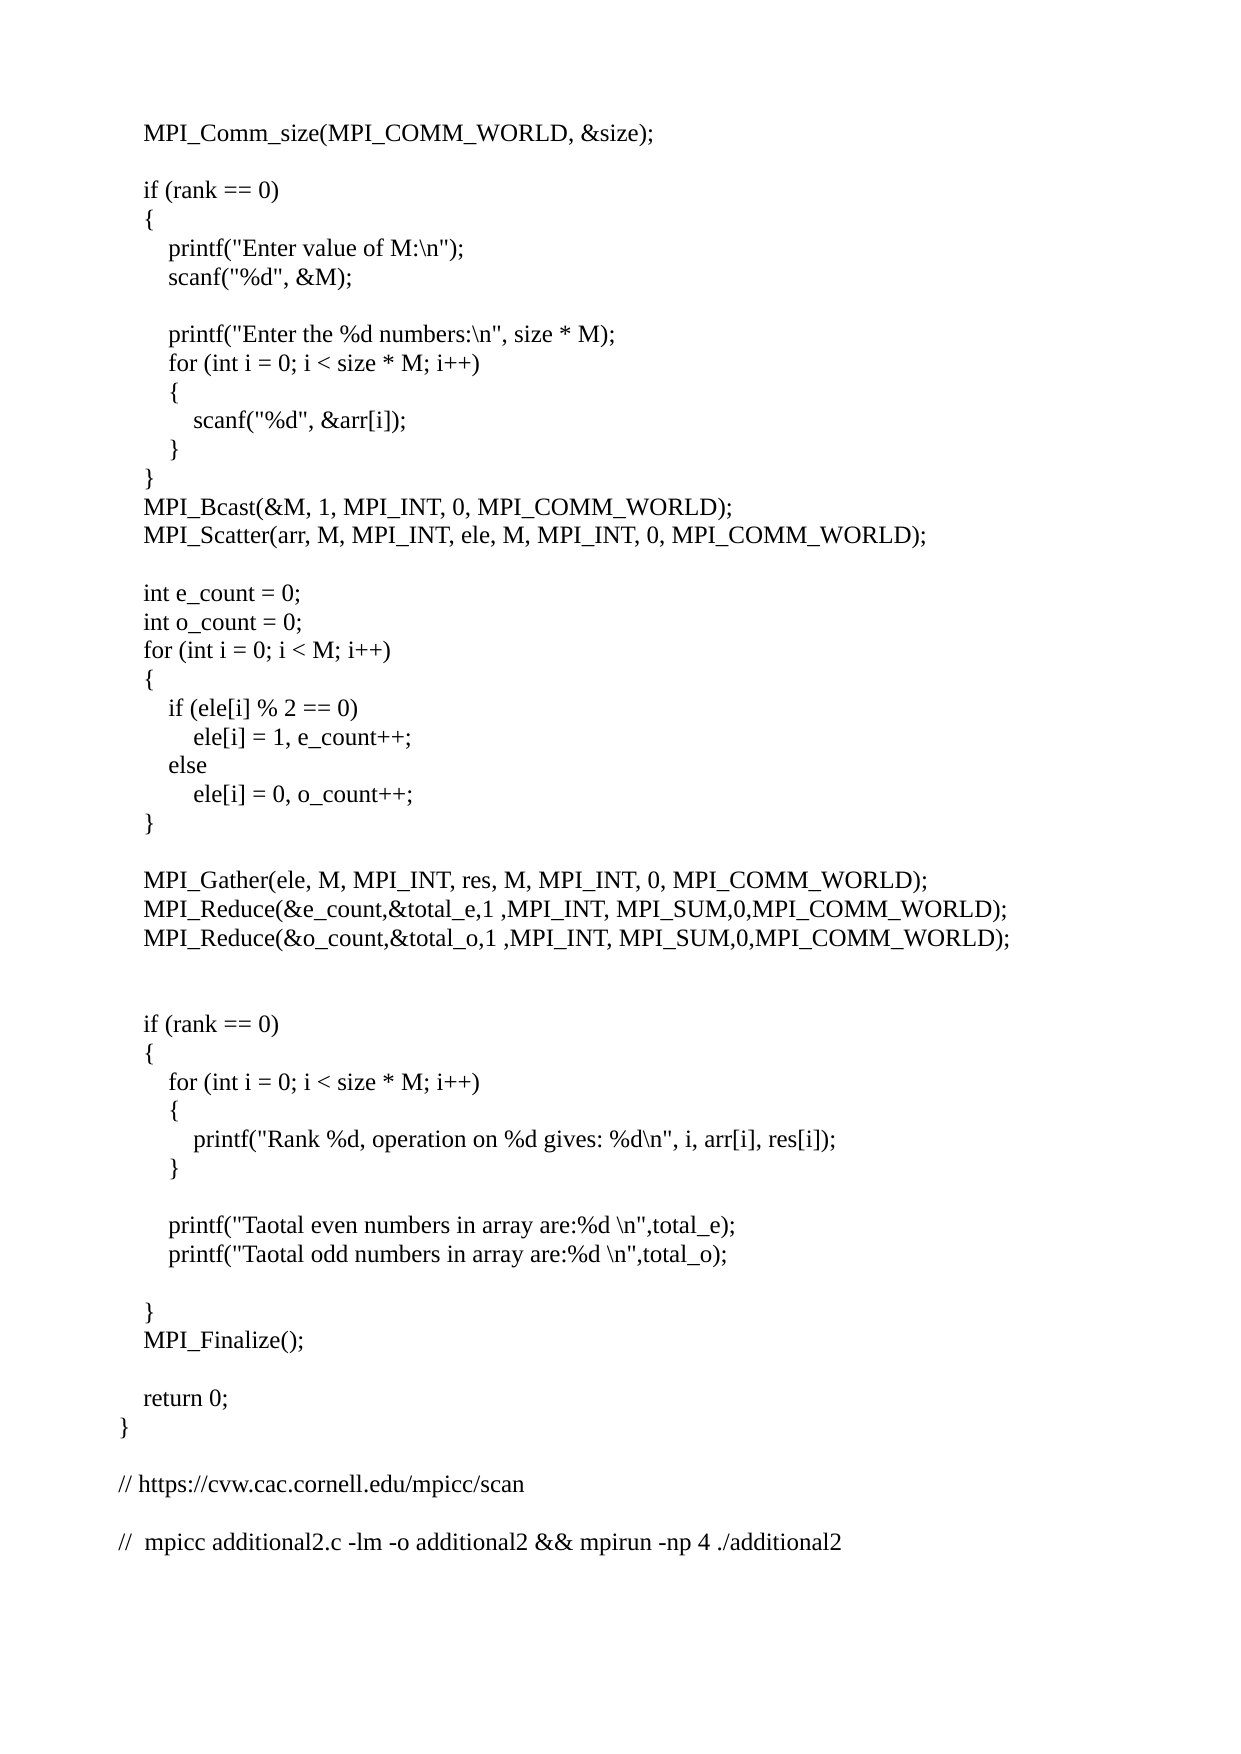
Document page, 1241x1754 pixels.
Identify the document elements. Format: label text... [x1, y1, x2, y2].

text if (ele[i] % 2 == 0) [118, 693, 1122, 722]
text MPI_Comm_size(MPI_COMM_WORLD, &size); [118, 118, 1122, 147]
text // mpicc additional2.c -lm -o additional2 && mpirun -np 4 ./additional2 [118, 1527, 1122, 1556]
text for (int i = 0; i < size * M; i++) [118, 1067, 1122, 1096]
text } [118, 808, 1122, 837]
text { [118, 1038, 1122, 1067]
text printf("Enter the %d numbers:\n", size * M); [118, 319, 1122, 348]
text for (int i = 0; i < M; i++) [118, 636, 1122, 664]
text } [118, 1297, 1122, 1326]
text } [118, 1153, 1122, 1182]
text { [118, 664, 1122, 693]
text if (rank == 0) [118, 176, 1122, 204]
text printf("Taotal even numbers in array are:%d \n",total_e); [118, 1211, 1122, 1239]
text printf("Enter value of M:\n"); [118, 233, 1122, 262]
text MPI_Reduce(&o_count,&total_o,1 ,MPI_INT, MPI_SUM,0,MPI_COMM_WORLD); [118, 923, 1122, 952]
text MPI_Reduce(&e_count,&total_e,1 ,MPI_INT, MPI_SUM,0,MPI_COMM_WORLD); [118, 894, 1122, 923]
text { [118, 204, 1122, 233]
text MPI_Finalize(); [118, 1326, 1122, 1354]
text { [118, 1096, 1122, 1124]
text int o_count = 0; [118, 607, 1122, 636]
text { [118, 377, 1122, 406]
text } [118, 1412, 1122, 1441]
text } [118, 463, 1122, 492]
text printf("Taotal odd numbers in array are:%d \n",total_o); [118, 1239, 1122, 1268]
text if (rank == 0) [118, 1009, 1122, 1038]
text scanf("%d", &arr[i]); [118, 406, 1122, 434]
text return 0; [118, 1383, 1122, 1412]
text int e_count = 0; [118, 578, 1122, 607]
text for (int i = 0; i < size * M; i++) [118, 348, 1122, 377]
text MPI_Scatter(arr, M, MPI_INT, ele, M, MPI_INT, 0, MPI_COMM_WORLD); [118, 521, 1122, 549]
text scanf("%d", &M); [118, 262, 1122, 291]
text printf("Rank %d, operation on %d gives: %d\n", i, arr[i], res[i]); [118, 1124, 1122, 1153]
text MPI_Gather(ele, M, MPI_INT, res, M, MPI_INT, 0, MPI_COMM_WORLD); [118, 866, 1122, 894]
text // https://cvw.cac.cornell.edu/mpicc/scan [118, 1469, 1122, 1498]
text ele[i] = 1, e_count++; [118, 722, 1122, 751]
text else [118, 751, 1122, 779]
text MPI_Bcast(&M, 1, MPI_INT, 0, MPI_COMM_WORLD); [118, 492, 1122, 521]
text } [118, 434, 1122, 463]
text ele[i] = 0, o_count++; [118, 779, 1122, 808]
